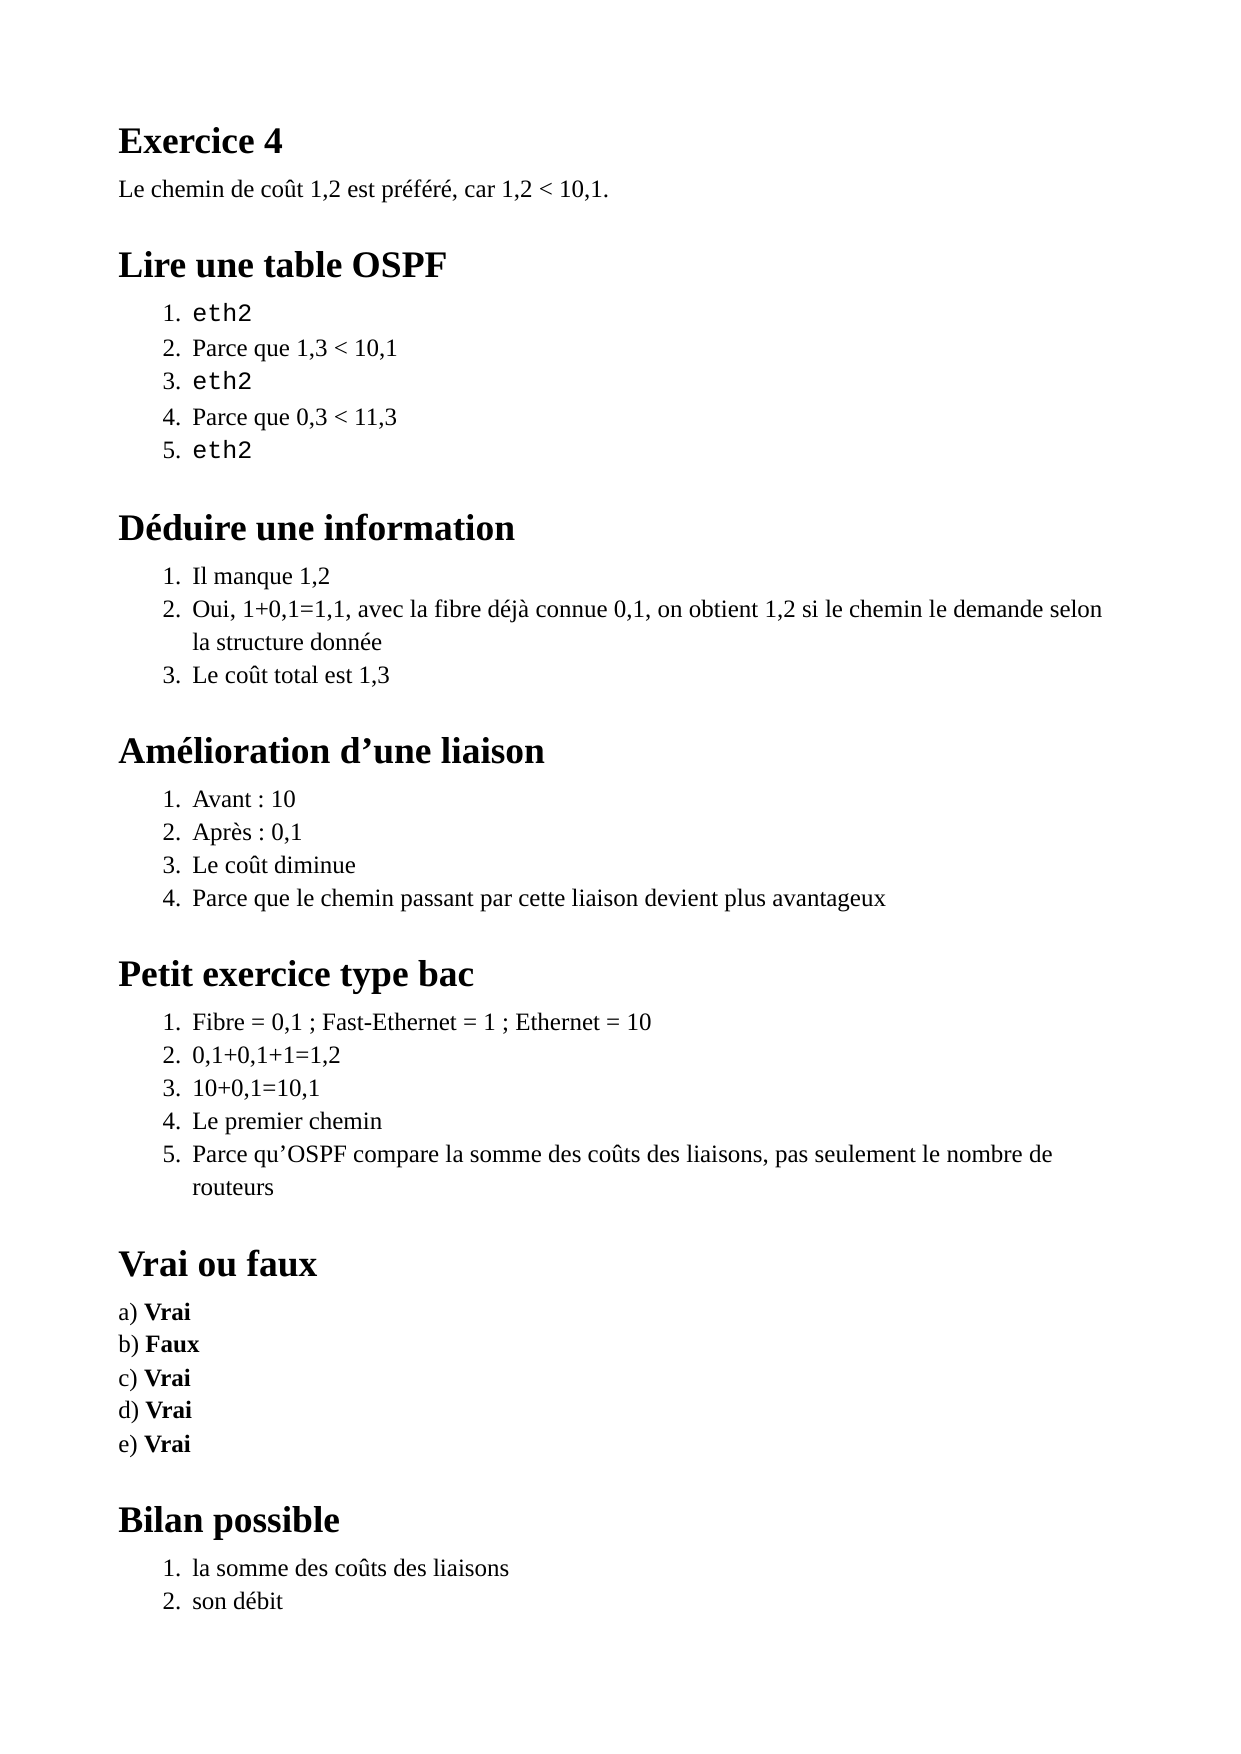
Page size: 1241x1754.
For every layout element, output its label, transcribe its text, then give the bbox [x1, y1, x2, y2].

subtitle Exercice 4 [118, 118, 1122, 161]
list Oui, 1+0,1=1,1, avec la fibre déjà connue 0,1, on obtient 1,2 si le chemin le demande selon la structure donnée [162, 594, 1122, 656]
list eth2 [162, 366, 1122, 397]
list Après : 0,1 [162, 817, 1122, 846]
list Parce que 0,3 < 11,3 [162, 402, 1122, 430]
text a) Vrai b) Faux c) Vrai d) Vrai e) Vrai [118, 1297, 1122, 1457]
subtitle Lire une table OSPF [118, 242, 1122, 285]
list Le coût diminue [162, 850, 1122, 879]
list eth2 [162, 435, 1122, 466]
list Parce qu’OSPF compare la somme des coûts des liaisons, pas seulement le nombre de routeurs [162, 1139, 1122, 1201]
list 10+0,1=10,1 [162, 1073, 1122, 1102]
list Le premier chemin [162, 1106, 1122, 1135]
list Il manque 1,2 [162, 561, 1122, 590]
list Le coût total est 1,3 [162, 660, 1122, 689]
subtitle Déduire une information [118, 506, 1122, 549]
subtitle Vrai ou faux [118, 1241, 1122, 1284]
list son débit [162, 1586, 1122, 1614]
list 0,1+0,1+1=1,2 [162, 1040, 1122, 1069]
list Parce que le chemin passant par cette liaison devient plus avantageux [162, 883, 1122, 912]
subtitle Bilan possible [118, 1497, 1122, 1540]
list eth2 [162, 298, 1122, 329]
text Le chemin de coût 1,2 est préféré, car 1,2 < 10,1. [118, 174, 1122, 202]
list Fibre = 0,1 ; Fast-Ethernet = 1 ; Ethernet = 10 [162, 1007, 1122, 1036]
list Parce que 1,3 < 10,1 [162, 333, 1122, 362]
list Avant : 10 [162, 784, 1122, 813]
subtitle Petit exercice type bac [118, 952, 1122, 995]
subtitle Amélioration d’une liaison [118, 729, 1122, 772]
list la somme des coûts des liaisons [162, 1553, 1122, 1581]
